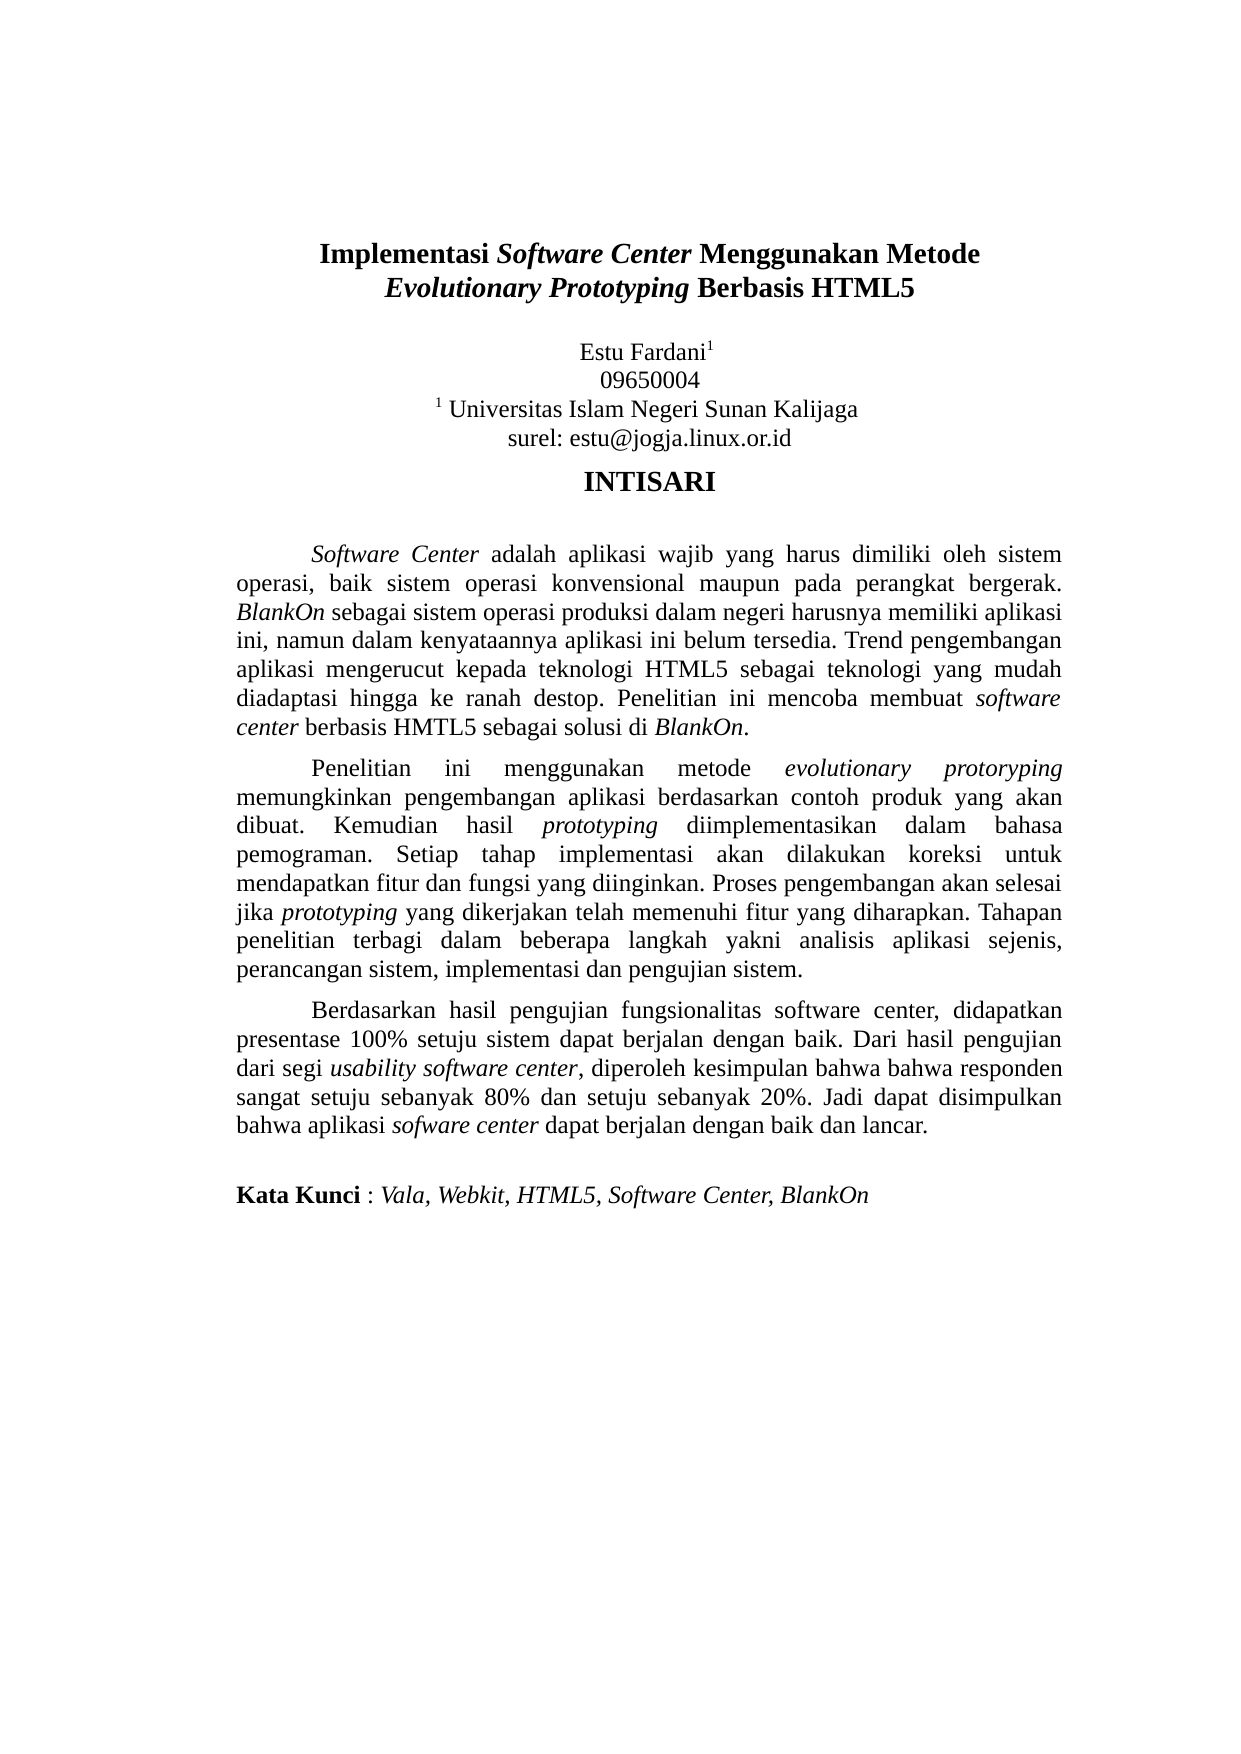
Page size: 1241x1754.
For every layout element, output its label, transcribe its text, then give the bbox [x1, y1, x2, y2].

text Kata Kunci : Vala, Webkit, HTML5, Software Center, BlankOn [236, 1180, 1063, 1209]
text 09650004 1 Universitas Islam Negeri Sunan Kalijaga surel: estu@jogja.linux.or.id [236, 366, 1063, 452]
text Estu Fardani1 [236, 337, 1063, 366]
text Berdasarkan hasil pengujian fungsionalitas software center, didapatkan presentase 100% setuju sistem dapat berjalan dengan baik. Dari hasil pengujian dari segi usability software center, diperoleh kesimpulan bahwa bahwa responden sangat setuju sebanyak 80% dan setuju sebanyak 20%. Jadi dapat disimpulkan bahwa aplikasi sofware center dapat berjalan dengan baik dan lancar. [236, 995, 1063, 1139]
subtitle INTISARI [236, 464, 1063, 498]
text Implementasi Software Center Menggunakan Metode Evolutionary Prototyping Berbasis HTML5 [236, 236, 1063, 303]
text Software Center adalah aplikasi wajib yang harus dimiliki oleh sistem operasi, baik sistem operasi konvensional maupun pada perangkat bergerak. BlankOn sebagai sistem operasi produksi dalam negeri harusnya memiliki aplikasi ini, namun dalam kenyataannya aplikasi ini belum tersedia. Trend pengembangan aplikasi mengerucut kepada teknologi HTML5 sebagai teknologi yang mudah diadaptasi hingga ke ranah destop. Penelitian ini mencoba membuat software center berbasis HMTL5 sebagai solusi di BlankOn. [236, 539, 1063, 740]
text Penelitian ini menggunakan metode evolutionary protoryping memungkinkan pengembangan aplikasi berdasarkan contoh produk yang akan dibuat. Kemudian hasil prototyping diimplementasikan dalam bahasa pemograman. Setiap tahap implementasi akan dilakukan koreksi untuk mendapatkan fitur dan fungsi yang diinginkan. Proses pengembangan akan selesai jika prototyping yang dikerjakan telah memenuhi fitur yang diharapkan. Tahapan penelitian terbagi dalam beberapa langkah yakni analisis aplikasi sejenis, perancangan sistem, implementasi dan pengujian sistem. [236, 753, 1063, 983]
